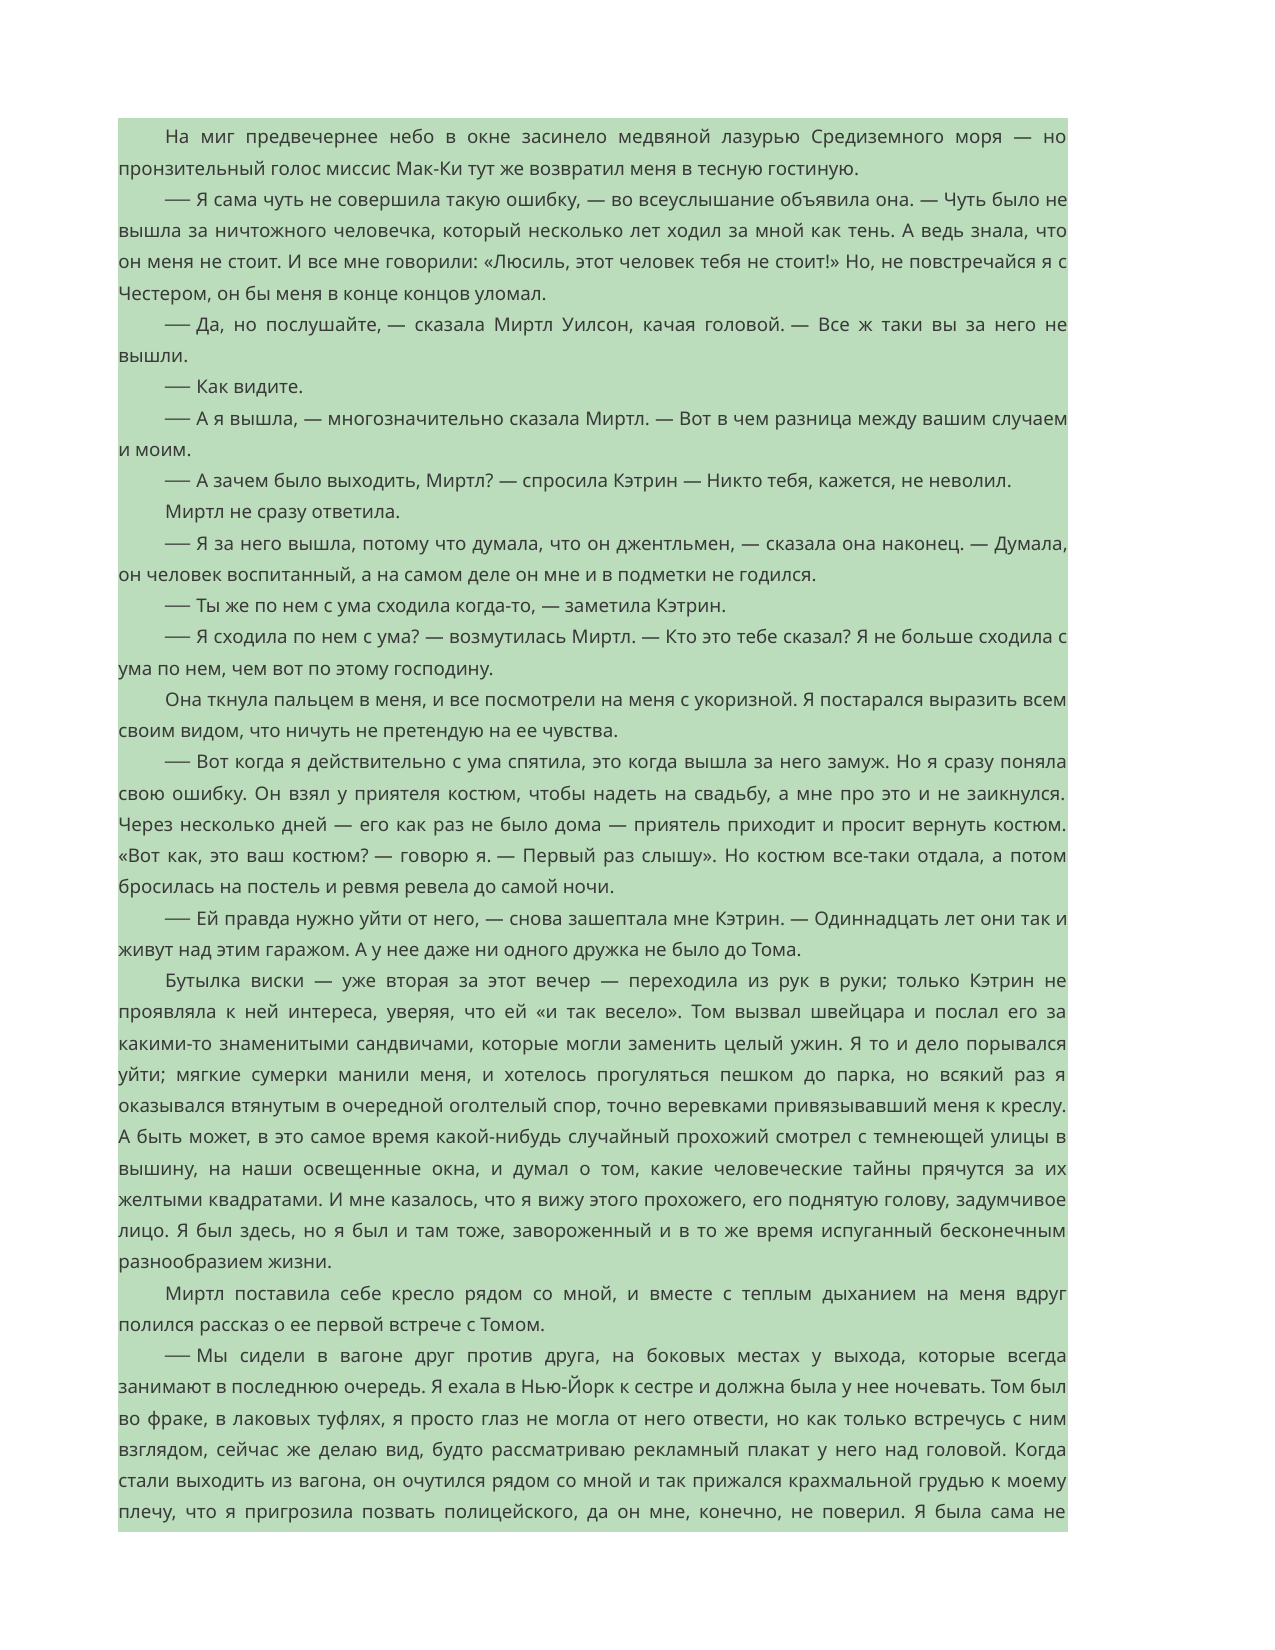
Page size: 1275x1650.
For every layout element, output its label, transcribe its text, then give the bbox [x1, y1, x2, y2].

text — Да, но послушайте, — сказала Миртл Уилсон, качая головой. — Все ж таки вы за него не вышли. [118, 306, 1068, 368]
text — Ты же по нем с ума сходила когда-то, — заметила Кэтрин. [118, 587, 1068, 618]
text — А зачем было выходить, Миртл? — спросила Кэтрин — Никто тебя, кажется, не неволил. [118, 462, 1068, 493]
text Миртл не сразу ответила. [118, 493, 1068, 524]
text Она ткнула пальцем в меня, и все посмотрели на меня с укоризной. Я постарался выразить всем своим видом, что ничуть не претендую на ее чувства. [118, 681, 1068, 743]
text — Я сходила по нем с ума? — возмутилась Миртл. — Кто это тебе сказал? Я не больше сходила с ума по нем, чем вот по этому господину. [118, 618, 1068, 681]
text — Как видите. [118, 368, 1068, 399]
text — Я за него вышла, потому что думала, что он джентльмен, — сказала она наконец. — Думала, он человек воспитанный, а на самом деле он мне и в подметки не годился. [118, 524, 1068, 587]
text — Вот когда я действительно с ума спятила, это когда вышла за него замуж. Но я сразу поняла свою ошибку. Он взял у приятеля костюм, чтобы надеть на свадьбу, а мне про это и не заикнулся. Через несколько дней — его как раз не было дома — приятель приходит и просит вернуть костюм. «Вот как, это ваш костюм? — говорю я. — Первый раз слышу». Но костюм все-таки отдала, а потом бросилась на постель и ревмя ревела до самой ночи. [118, 743, 1068, 899]
text — А я вышла, — многозначительно сказала Миртл. — Вот в чем разница между вашим случаем и моим. [118, 399, 1068, 462]
text Бутылка виски — уже вторая за этот вечер — переходила из рук в руки; только Кэтрин не проявляла к ней интереса, уверяя, что ей «и так весело». Том вызвал швейцара и послал его за какими-то знаменитыми сандвичами, которые могли заменить целый ужин. Я то и дело порывался уйти; мягкие сумерки манили меня, и хотелось прогуляться пешком до парка, но всякий раз я оказывался втянутым в очередной оголтелый спор, точно веревками привязывавший меня к креслу. А быть может, в это самое время какой-нибудь случайный прохожий смотрел с темнеющей улицы в вышину, на наши освещенные окна, и думал о том, какие человеческие тайны прячутся за их желтыми квадратами. И мне казалось, что я вижу этого прохожего, его поднятую голову, задумчивое лицо. Я был здесь, но я был и там тоже, завороженный и в то же время испуганный бесконечным разнообразием жизни. [118, 962, 1068, 1274]
text — Мы сидели в вагоне друг против друга, на боковых местах у выхода, которые всегда занимают в последнюю очередь. Я ехала в Нью-Йорк к сестре и должна была у нее ночевать. Том был во фраке, в лаковых туфлях, я просто глаз не могла от него отвести, но как только встречусь с ним взглядом, сейчас же делаю вид, будто рассматриваю рекламный плакат у него над головой. Когда стали выходить из вагона, он очутился рядом со мной и так прижался крахмальной грудью к моему плечу, что я пригрозила позвать полицейского, да он мне, конечно, не поверил. Я была сама не [118, 1337, 1068, 1524]
text На миг предвечернее небо в окне засинело медвяной лазурью Средиземного моря — но пронзительный голос миссис Мак-Ки тут же возвратил меня в тесную гостиную. [118, 118, 1068, 181]
text — Ей правда нужно уйти от него, — снова зашептала мне Кэтрин. — Одиннадцать лет они так и живут над этим гаражом. А у нее даже ни одного дружка не было до Тома. [118, 899, 1068, 962]
text — Я сама чуть не совершила такую ошибку, — во всеуслышание объявила она. — Чуть было не вышла за ничтожного человечка, который несколько лет ходил за мной как тень. А ведь знала, что он меня не стоит. И все мне говорили: «Люсиль, этот человек тебя не стоит!» Но, не повстречайся я с Честером, он бы меня в конце концов уломал. [118, 181, 1068, 306]
text Миртл поставила себе кресло рядом со мной, и вместе с теплым дыханием на меня вдруг полился рассказ о ее первой встрече с Томом. [118, 1274, 1068, 1337]
